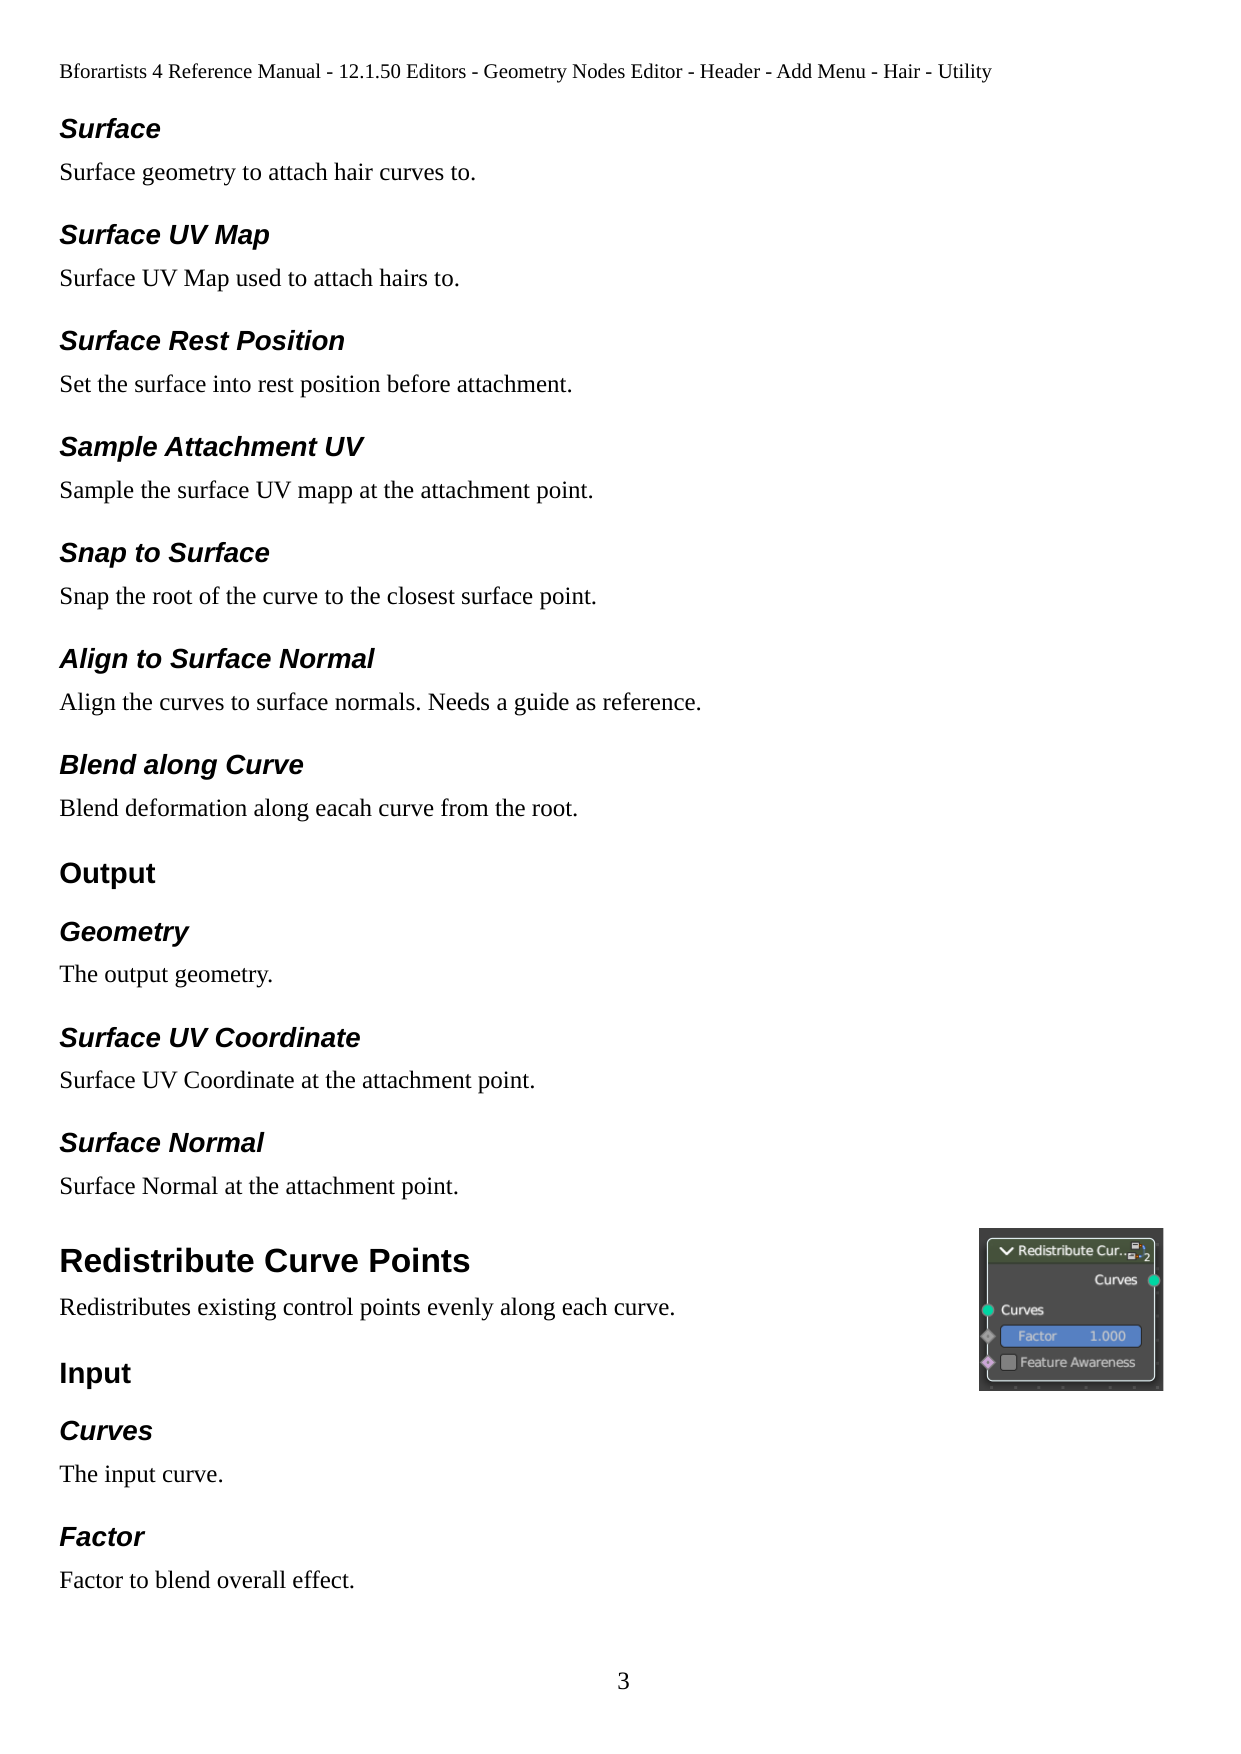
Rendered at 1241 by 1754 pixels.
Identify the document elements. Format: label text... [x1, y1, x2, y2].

subtitle Input [59, 1356, 979, 1390]
subtitle Surface Normal [59, 1127, 1181, 1159]
text Factor to blend overall effect. [59, 1565, 1181, 1594]
text Sample the surface UV mapp at the attachment point. [59, 475, 1181, 503]
text Blend deformation along eacah curve from the root. [59, 793, 1181, 821]
subtitle Sample Attachment UV [59, 430, 1181, 462]
subtitle Surface UV Coordinate [59, 1021, 1181, 1053]
subtitle Snap to Surface [59, 536, 1181, 568]
text Snap the root of the curve to the closest surface point. [59, 581, 1181, 609]
subtitle Blend along Curve [59, 748, 1181, 780]
text Set the surface into rest position before attachment. [59, 369, 1181, 398]
text Redistributes existing control points evenly along each curve. [59, 1292, 979, 1321]
subtitle [1164, 1241, 1181, 1280]
text The input curve. [59, 1459, 1181, 1488]
text Surface Normal at the attachment point. [59, 1171, 1181, 1200]
text Surface UV Coordinate at the attachment point. [59, 1065, 1181, 1094]
subtitle Surface [59, 113, 1181, 144]
subtitle Surface UV Map [59, 218, 1181, 250]
subtitle Geometry [59, 915, 1181, 947]
picture [979, 1228, 1164, 1391]
subtitle Curves [59, 1415, 1181, 1447]
subtitle Surface Rest Position [59, 324, 1181, 356]
subtitle Align to Surface Normal [59, 642, 1181, 674]
subtitle Output [59, 856, 1181, 890]
text Align the curves to surface normals. Needs a guide as reference. [59, 687, 1181, 715]
text The output geometry. [59, 959, 1181, 988]
subtitle [1164, 1356, 1181, 1390]
text Surface geometry to attach hair curves to. [59, 157, 1181, 186]
subtitle Factor [59, 1521, 1181, 1552]
text Surface UV Map used to attach hairs to. [59, 263, 1181, 292]
subtitle Redistribute Curve Points [59, 1241, 979, 1280]
